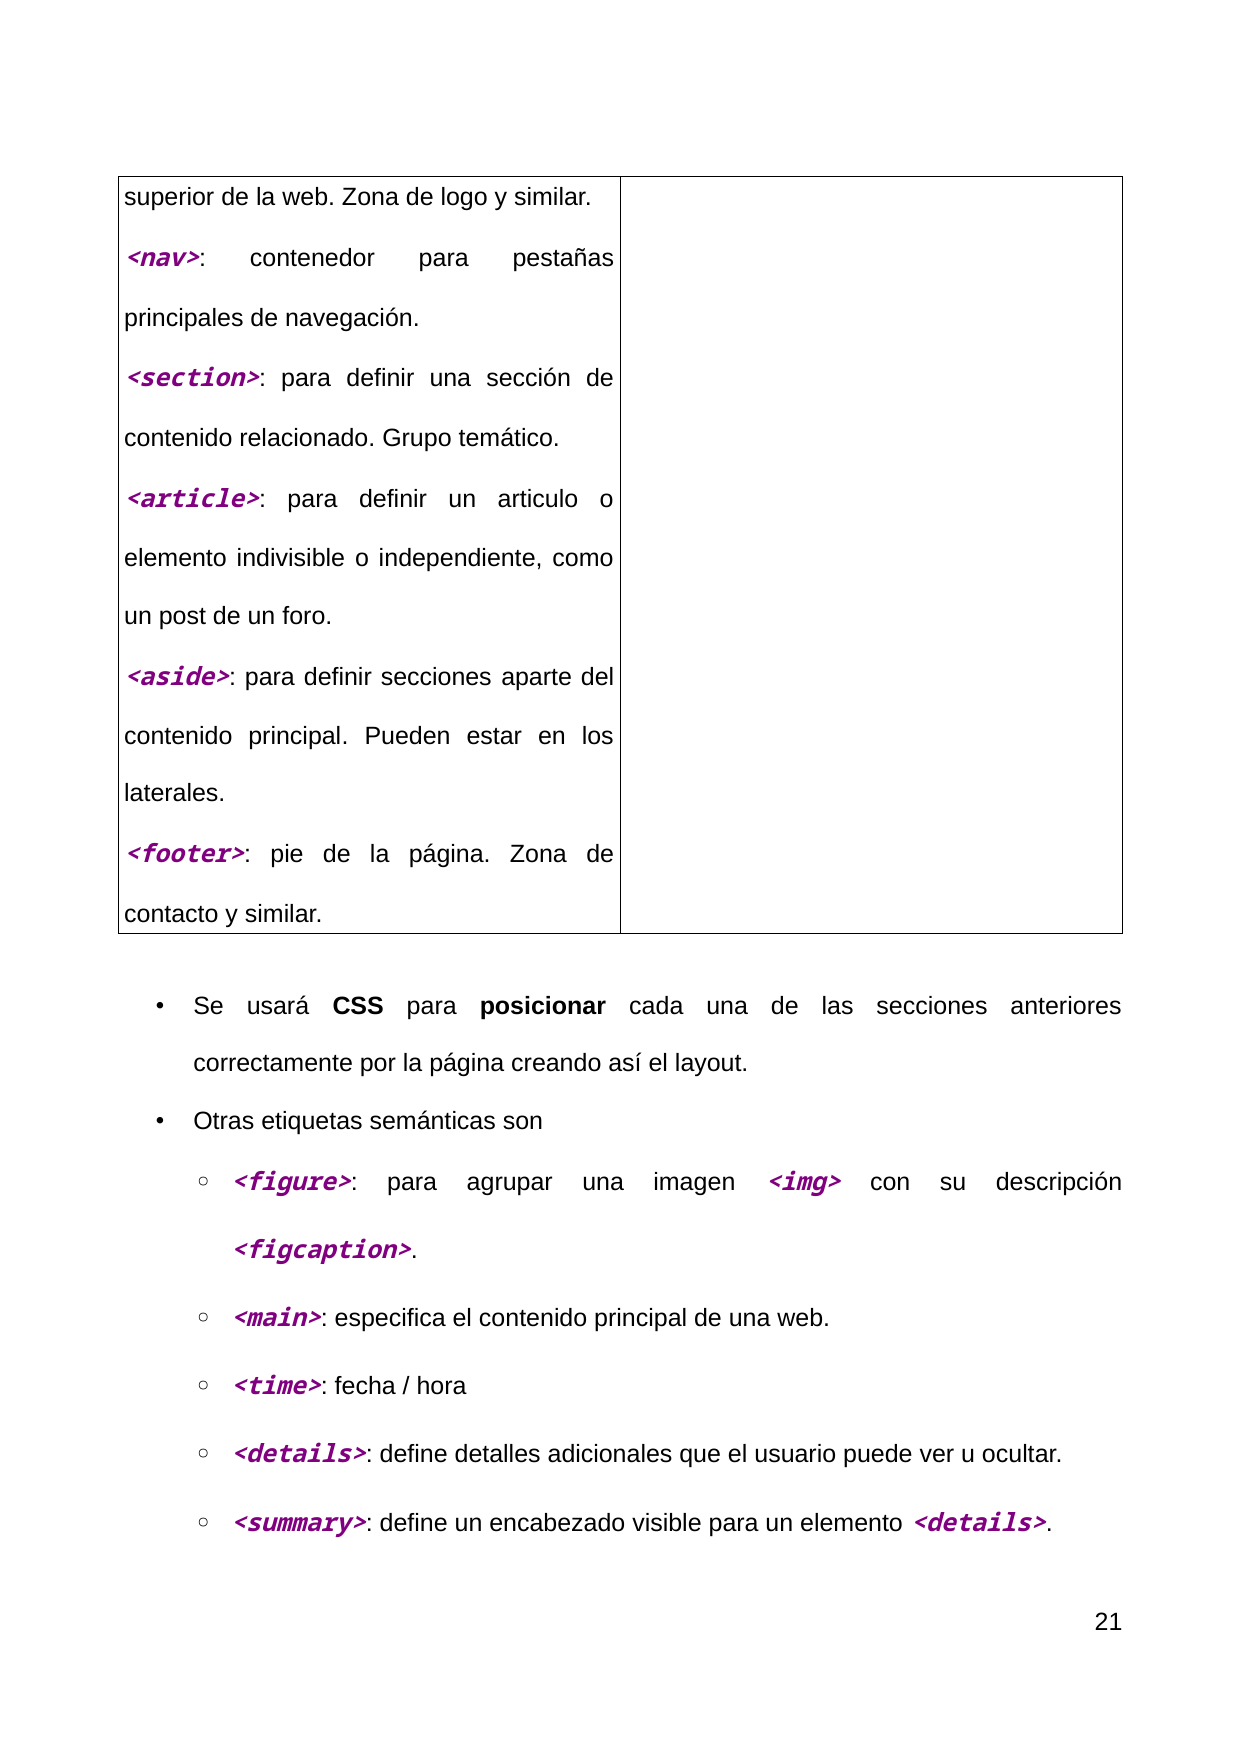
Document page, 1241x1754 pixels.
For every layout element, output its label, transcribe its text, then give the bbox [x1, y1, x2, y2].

list <figure>: para agrupar una imagen <img> con su descripción <figcaption>. [193, 1164, 1122, 1266]
table_header superior de la web. Zona de logo y similar. <nav>: contenedor para pestañas principales de navegación. <section>: para definir una sección de contenido relacionado. Grupo temático. <article>: para definir un articulo o elemento indivisible o independiente, como un post de un foro. <aside>: para definir secciones aparte del contenido principal. Pueden estar en los laterales. <footer>: pie de la página. Zona de contacto y similar. [119, 177, 620, 933]
table_header [621, 177, 1122, 933]
list <time>: fecha / hora [193, 1368, 1122, 1402]
list Otras etiquetas semánticas son [156, 1106, 1122, 1135]
list Se usará CSS para posicionar cada una de las secciones anteriores correctamente por la página creando así el layout. [156, 991, 1122, 1077]
list <details>: define detalles adicionales que el usuario puede ver u ocultar. [193, 1436, 1122, 1470]
list <summary>: define un encabezado visible para un elemento <details>. [193, 1504, 1122, 1538]
list <main>: especifica el contenido principal de una web. [193, 1300, 1122, 1334]
